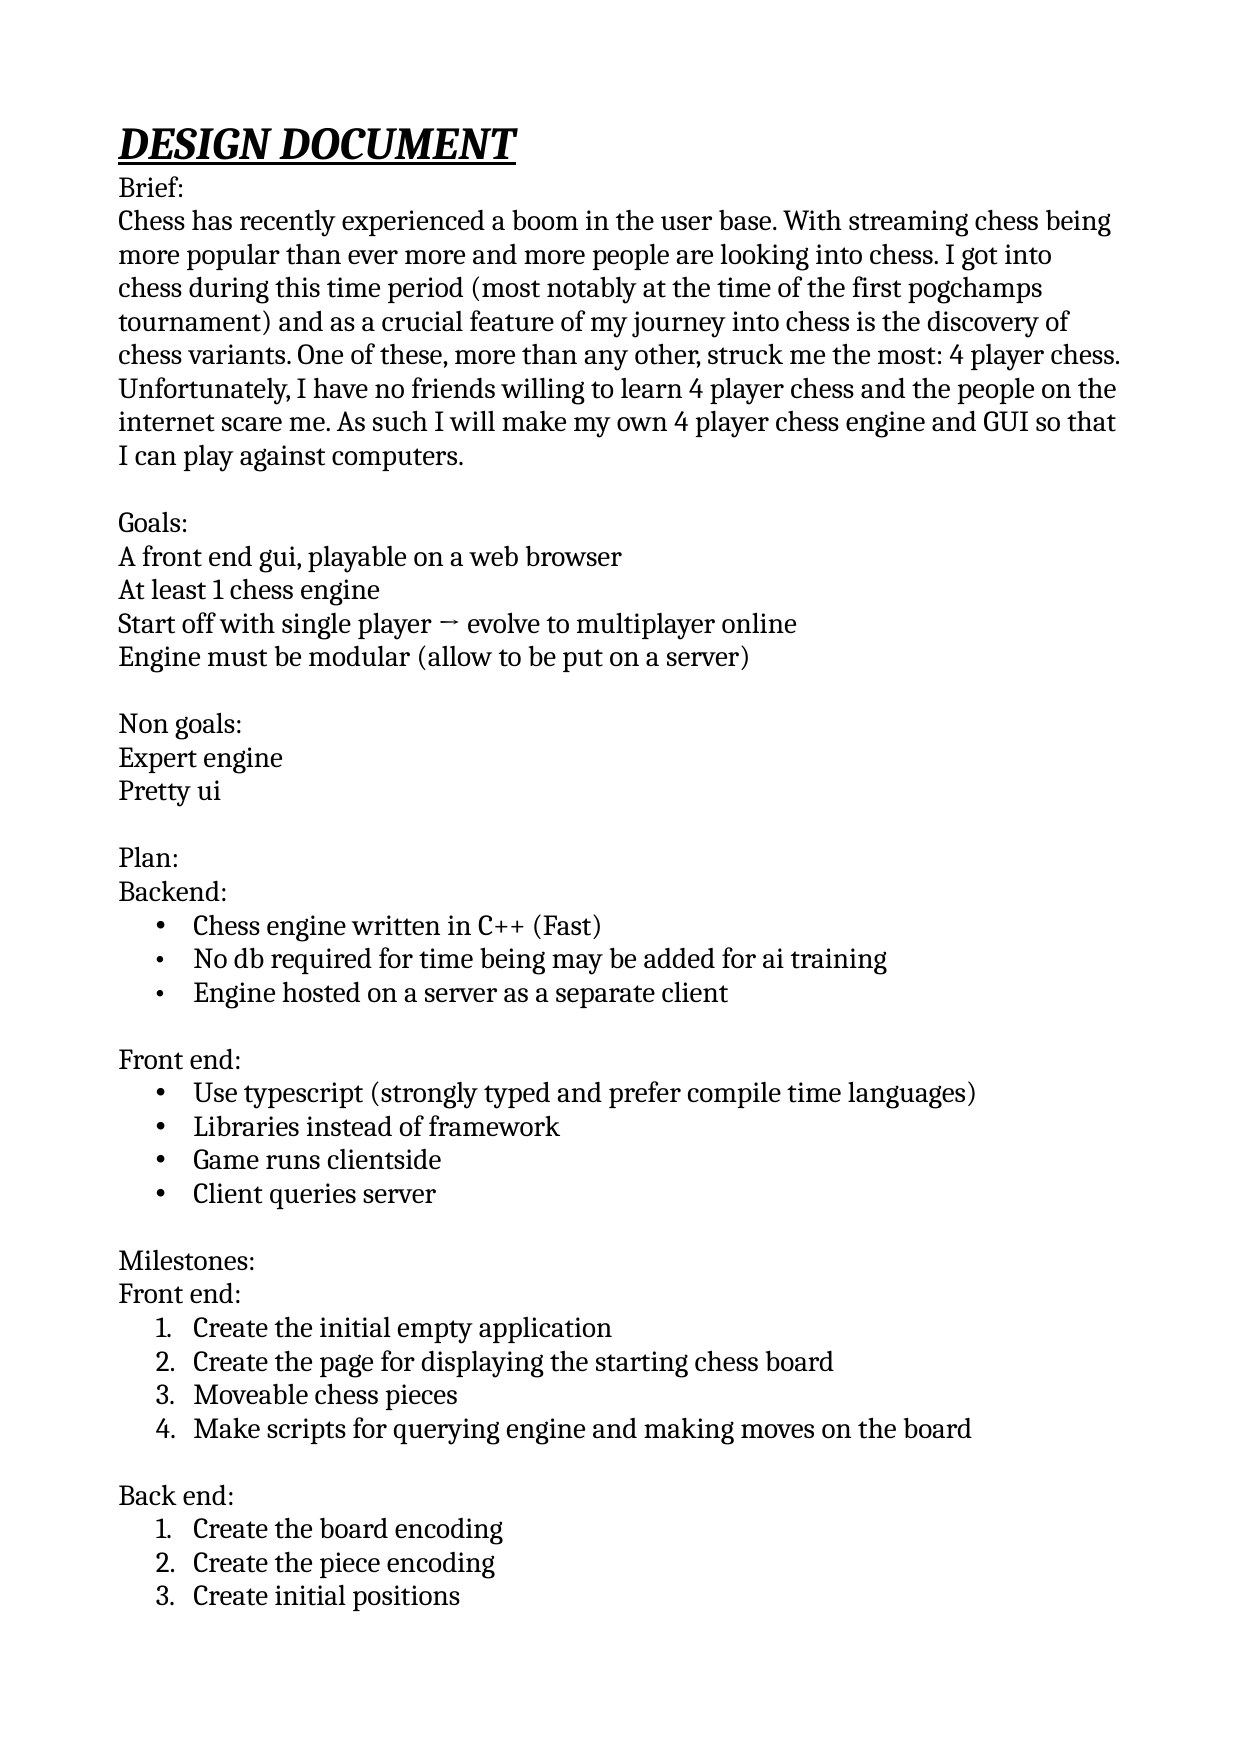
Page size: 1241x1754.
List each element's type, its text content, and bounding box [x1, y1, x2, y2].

text At least 1 chess engine [118, 573, 1122, 607]
list Create initial positions [156, 1579, 1122, 1613]
list Engine hosted on a server as a separate client [156, 976, 1122, 1009]
text Non goals: [118, 707, 1122, 741]
list Make scripts for querying engine and making moves on the board [156, 1412, 1122, 1445]
list Create the board encoding [156, 1512, 1122, 1546]
text Chess has recently experienced a boom in the user base. With streaming chess being more popular than ever more and more people are looking into chess. I got into chess during this time period (most notably at the time of the first pogchamps tournament) and as a crucial feature of my journey into chess is the discovery of chess variants. One of these, more than any other, struck me the most: 4 player chess. Unfortunately, I have no friends willing to learn 4 player chess and the people on the internet scare me. As such I will make my own 4 player chess engine and GUI so that I can play against computers. [118, 204, 1122, 473]
text Start off with single player → evolve to multiplayer online [118, 607, 1122, 640]
list Create the initial empty application [156, 1311, 1122, 1345]
text Front end: [118, 1278, 1122, 1311]
text Goals: [118, 506, 1122, 540]
text Brief: [118, 171, 1122, 204]
text DESIGN DOCUMENT [118, 118, 1122, 171]
list Chess engine written in C++ (Fast) [156, 909, 1122, 942]
text Back end: [118, 1479, 1122, 1512]
text Plan: [118, 842, 1122, 875]
text Engine must be modular (allow to be put on a server) [118, 640, 1122, 674]
list Libraries instead of framework [156, 1110, 1122, 1143]
list Moveable chess pieces [156, 1378, 1122, 1412]
text A front end gui, playable on a web browser [118, 540, 1122, 573]
text Backend: [118, 875, 1122, 909]
list Create the page for displaying the starting chess board [156, 1345, 1122, 1378]
text Front end: [118, 1043, 1122, 1076]
text Pretty ui [118, 774, 1122, 808]
list Create the piece encoding [156, 1546, 1122, 1579]
text Expert engine [118, 741, 1122, 774]
list Game runs clientside [156, 1143, 1122, 1177]
list Client queries server [156, 1177, 1122, 1211]
text Milestones: [118, 1244, 1122, 1278]
list No db required for time being may be added for ai training [156, 942, 1122, 976]
list Use typescript (strongly typed and prefer compile time languages) [156, 1076, 1122, 1110]
